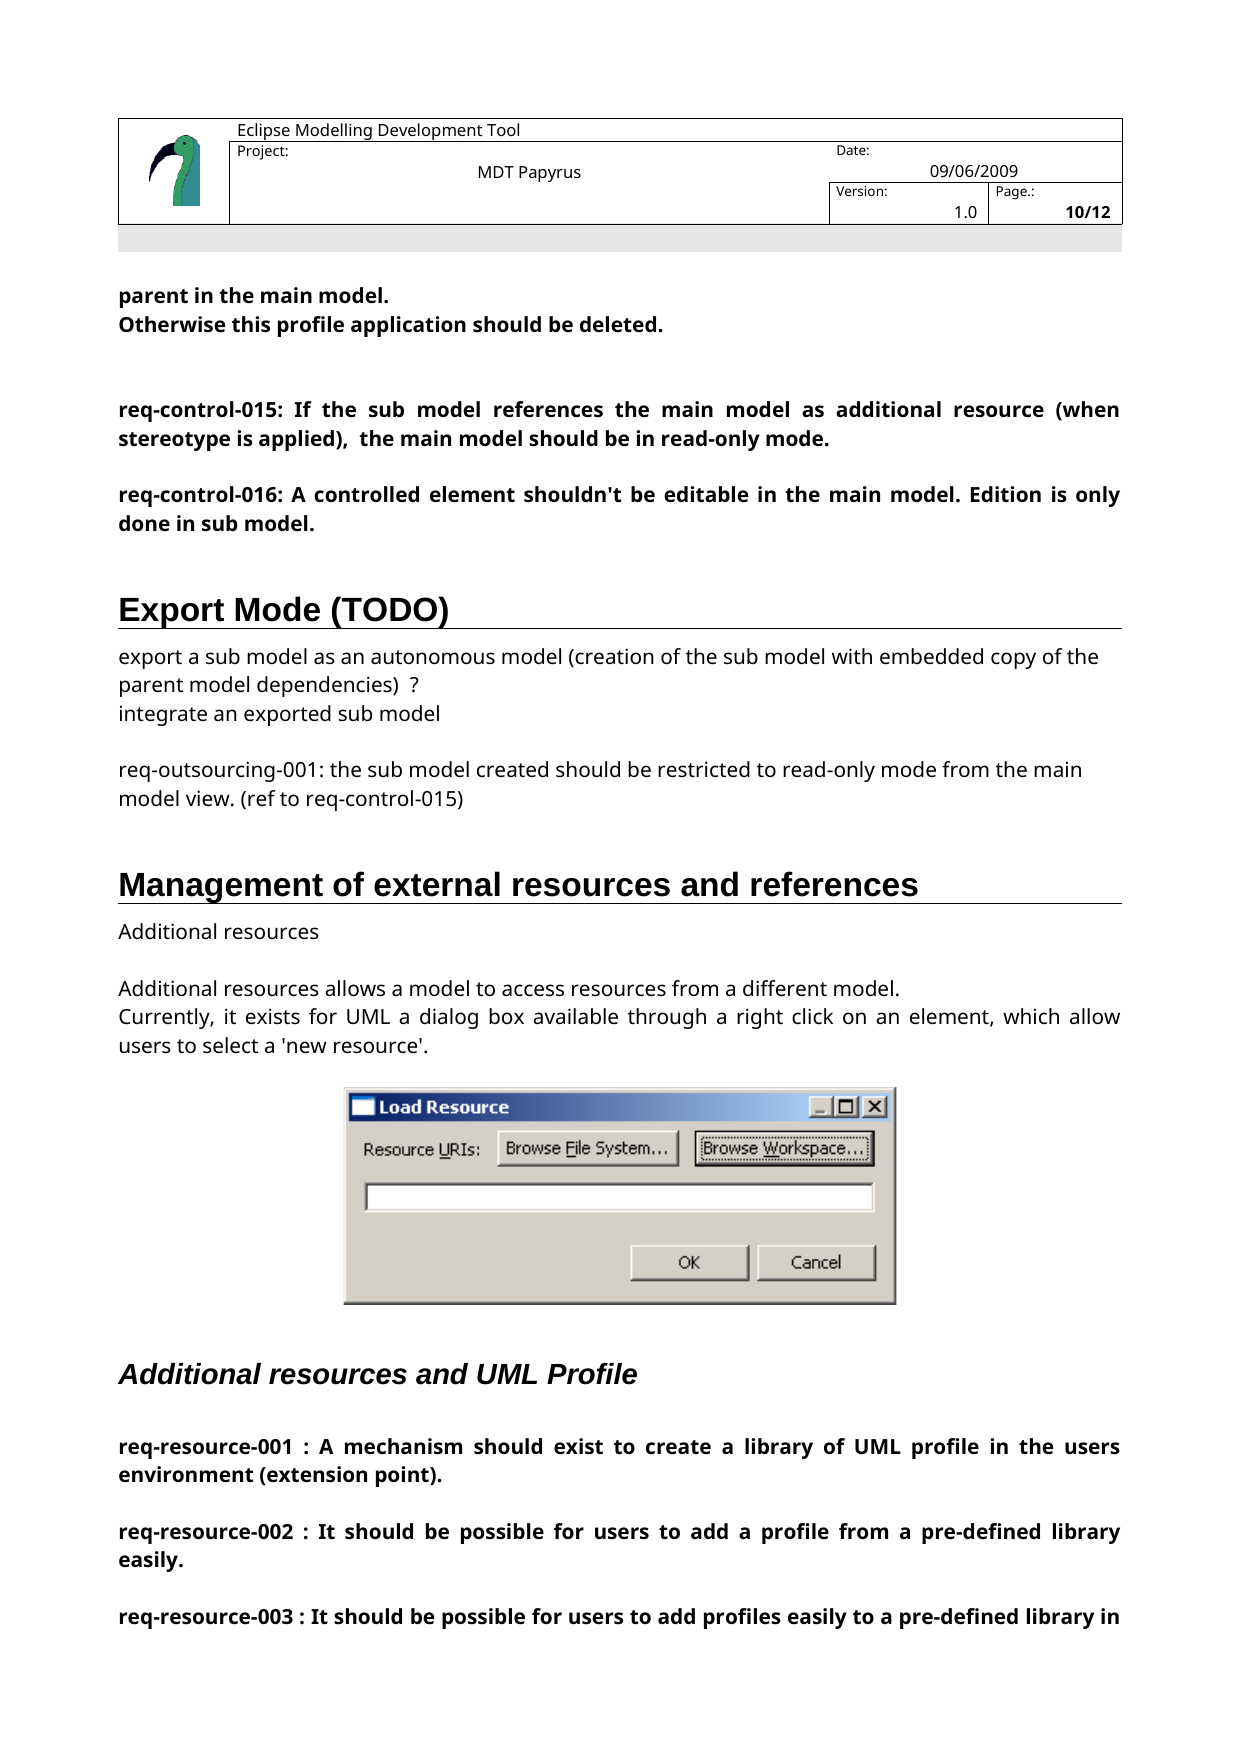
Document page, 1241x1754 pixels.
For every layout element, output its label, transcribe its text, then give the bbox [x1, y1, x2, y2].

text parent in the main model. [118, 281, 1122, 310]
picture [343, 1087, 897, 1305]
subtitle Management of external resources and references [118, 866, 1122, 903]
picture [147, 133, 201, 209]
text integrate an exported sub model [118, 699, 1122, 727]
text req-outsourcing-001: the sub model created should be restricted to read-only mode from the main model view. (ref to req-control-015) [118, 756, 1122, 812]
text Additional resources allows a model to access resources from a different model. [118, 974, 1122, 1002]
subtitle Additional resources and UML Profile [118, 1358, 1122, 1391]
text req-resource-003 : It should be possible for users to add profiles easily to a pre-defined library in [118, 1602, 1122, 1631]
text req-resource-001 : A mechanism should exist to create a library of UML profile in the users environment (extension point). [118, 1432, 1122, 1489]
text export a sub model as an autonomous model (creation of the sub model with embedded copy of the parent model dependencies) ? [118, 642, 1122, 699]
subtitle Export Mode (TODO) [118, 591, 1122, 628]
text Additional resources [118, 917, 1122, 945]
text req-control-015: If the sub model references the main model as additional resource (when stereotype is applied), the main model should be in read-only mode. [118, 395, 1122, 452]
text Currently, it exists for UML a dialog box available through a right click on an element, which allow users to select a 'new resource'. [118, 1002, 1122, 1059]
text req-resource-002 : It should be possible for users to add a profile from a pre-defined library easily. [118, 1517, 1122, 1574]
text Otherwise this profile application should be deleted. [118, 310, 1122, 338]
text req-control-016: A controlled element shouldn't be editable in the main model. Edition is only done in sub model. [118, 481, 1122, 537]
